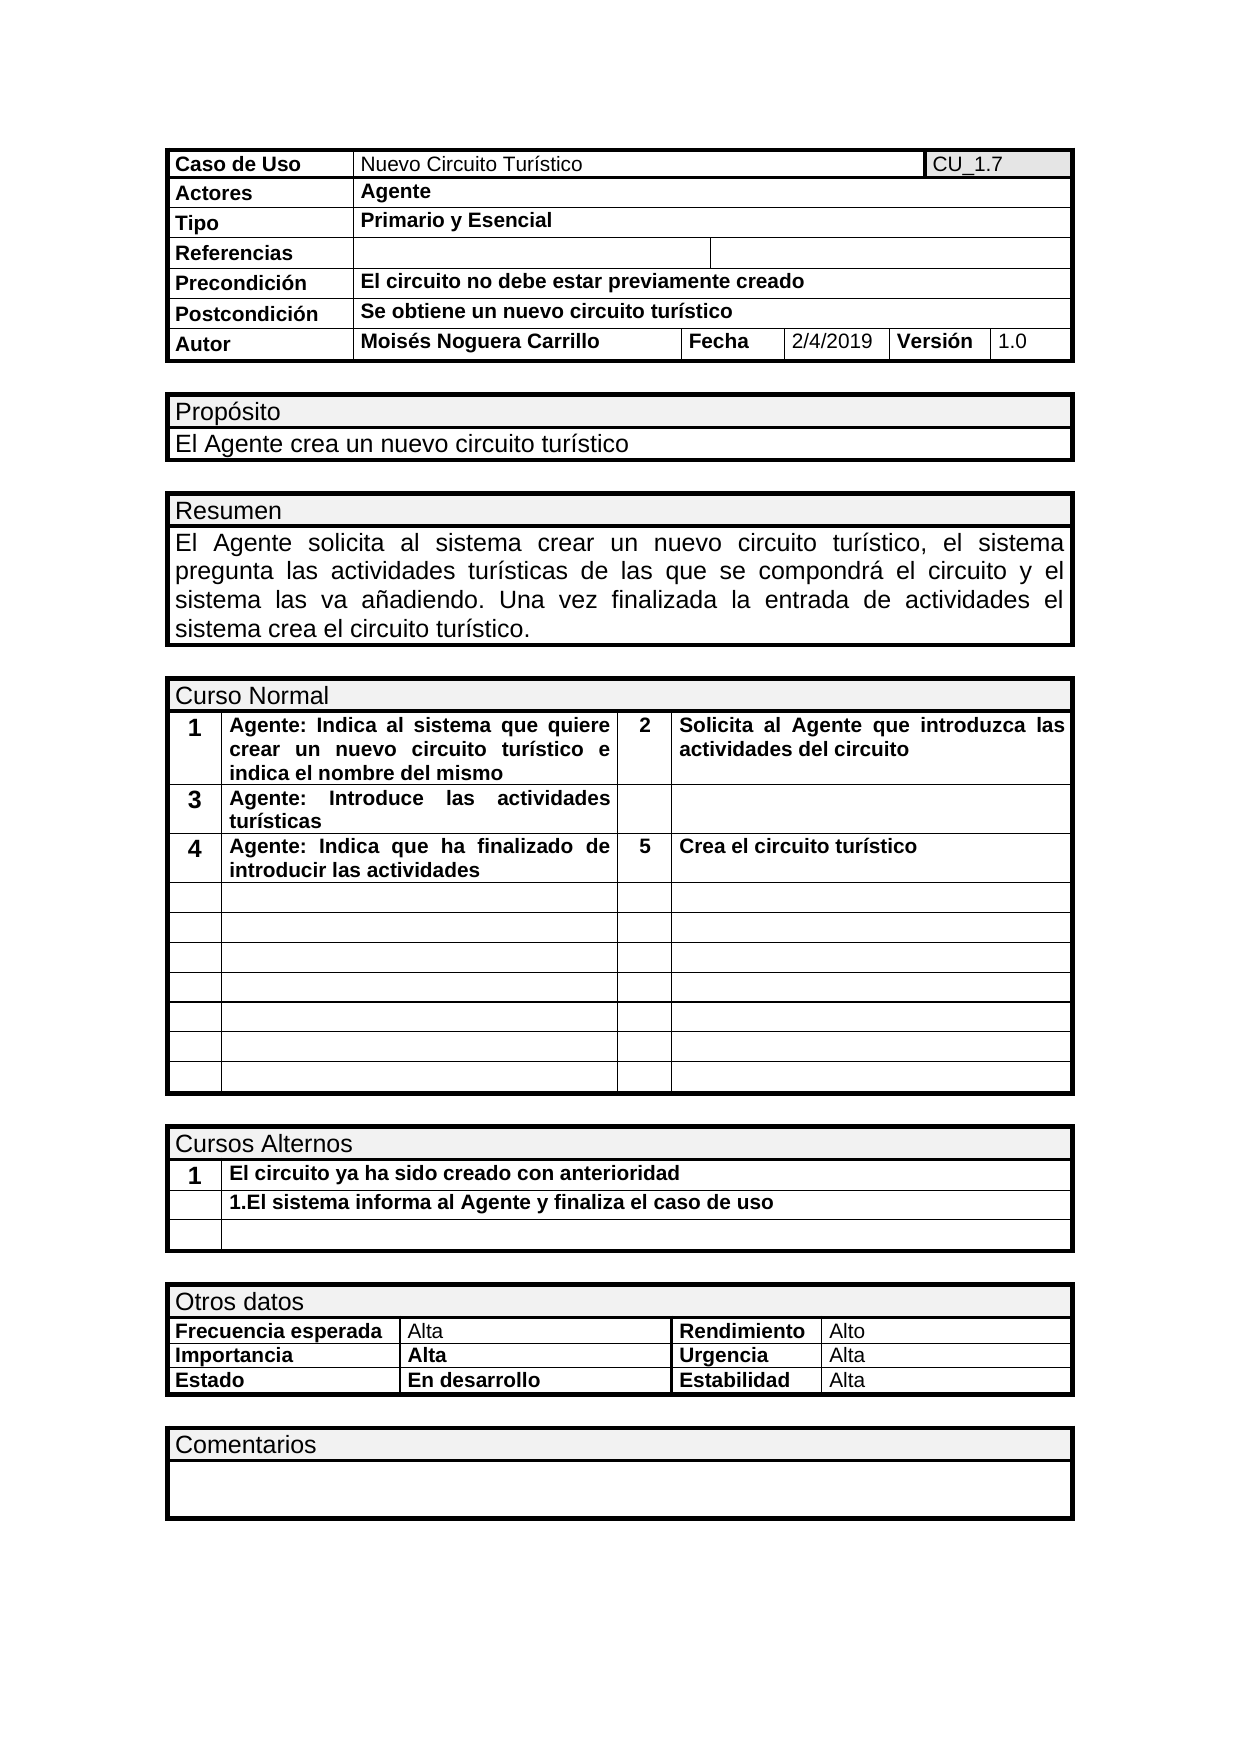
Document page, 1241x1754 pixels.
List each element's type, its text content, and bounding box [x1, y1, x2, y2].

table_cell [170, 1062, 221, 1091]
table_header Cursos Alternos [170, 1129, 1070, 1158]
table_cell [222, 913, 617, 942]
table_header Nuevo Circuito Turístico [354, 152, 923, 176]
table_cell [222, 973, 617, 1001]
table_cell [672, 973, 1070, 1001]
table_header Propósito [170, 397, 1070, 426]
table_cell [170, 1462, 1070, 1516]
table_cell Alto [822, 1319, 1070, 1343]
table_cell [170, 1191, 221, 1219]
table_cell [672, 883, 1070, 912]
table_header Caso de Uso [170, 152, 353, 176]
table_cell Frecuencia esperada [170, 1319, 399, 1343]
table_cell [618, 785, 671, 833]
table_cell [672, 1003, 1070, 1031]
table_header Comentarios [170, 1430, 1070, 1459]
table_cell Estabilidad [673, 1368, 821, 1392]
table_cell Solicita al Agente que introduzca las actividades del circuito [672, 713, 1070, 784]
table_cell 1 [170, 1161, 221, 1189]
table_cell [672, 943, 1070, 972]
table_cell [222, 943, 617, 972]
table_cell [618, 913, 671, 942]
table_cell Versión [890, 329, 990, 359]
table_cell [618, 1062, 671, 1091]
table_cell Se obtiene un nuevo circuito turístico [354, 299, 1070, 328]
table_cell [170, 913, 221, 942]
table_cell [618, 883, 671, 912]
table_cell [222, 1032, 617, 1061]
table_cell 1 [170, 713, 221, 784]
table_cell 4 [170, 834, 221, 882]
table_cell [672, 1032, 1070, 1061]
table_cell [672, 1062, 1070, 1091]
table_cell Agente [354, 179, 1070, 207]
table_cell [170, 943, 221, 972]
table_header CU_1.7 [927, 152, 1070, 176]
table_header Otros datos [170, 1287, 1070, 1316]
table_cell El Agente crea un nuevo circuito turístico [170, 429, 1070, 457]
table_cell [672, 785, 1070, 833]
table_cell [354, 238, 710, 267]
table_cell Estado [170, 1368, 399, 1392]
table_cell Rendimiento [673, 1319, 821, 1343]
table_cell [618, 1003, 671, 1031]
table_cell El Agente solicita al sistema crear un nuevo circuito turístico, el sistema pregunta las actividades turísticas de las que se compondrá el circuito y el sistema las va añadiendo. Una vez finalizada la entrada de actividades el sistema crea el circuito turístico. [170, 528, 1070, 642]
table_cell En desarrollo [401, 1368, 670, 1392]
table_cell Crea el circuito turístico [672, 834, 1070, 882]
table_cell 1.0 [991, 329, 1070, 359]
table_cell Alta [401, 1344, 670, 1367]
table_cell [672, 913, 1070, 942]
table_cell [618, 943, 671, 972]
table_cell 1.El sistema informa al Agente y finaliza el caso de uso [222, 1191, 1070, 1219]
table_header Curso Normal [170, 681, 1070, 709]
table_cell El circuito ya ha sido creado con anterioridad [222, 1161, 1070, 1189]
table_cell Agente: Indica al sistema que quiere crear un nuevo circuito turístico e indica el nombre del mismo [222, 713, 617, 784]
table_cell [170, 1003, 221, 1031]
table_cell [170, 1220, 221, 1249]
table_cell Referencias [170, 238, 353, 267]
table_cell [170, 883, 221, 912]
table_cell Moisés Noguera Carrillo [354, 329, 681, 359]
table_cell Alta [401, 1319, 670, 1343]
table_cell Tipo [170, 208, 353, 237]
table_cell Fecha [682, 329, 784, 359]
table_cell Actores [170, 179, 353, 207]
table_cell 3 [170, 785, 221, 833]
table_cell Postcondición [170, 299, 353, 328]
table_cell [222, 1062, 617, 1091]
table_header Resumen [170, 496, 1070, 524]
table_cell [618, 973, 671, 1001]
table_cell 2/4/2019 [785, 329, 889, 359]
table_cell [222, 1003, 617, 1031]
table_cell Primario y Esencial [354, 208, 1070, 237]
table_cell Autor [170, 329, 353, 359]
table_cell [618, 1032, 671, 1061]
table_cell Alta [822, 1368, 1070, 1392]
table_cell Precondición [170, 269, 353, 298]
table_cell 2 [618, 713, 671, 784]
table_cell Importancia [170, 1344, 399, 1367]
table_cell [222, 1220, 1070, 1249]
table_cell Alta [822, 1344, 1070, 1367]
table_cell [222, 883, 617, 912]
table_cell [170, 973, 221, 1001]
table_cell 5 [618, 834, 671, 882]
table_cell [170, 1032, 221, 1061]
table_cell Urgencia [673, 1344, 821, 1367]
table_cell [711, 238, 1070, 267]
table_cell Agente: Indica que ha finalizado de introducir las actividades [222, 834, 617, 882]
table_cell Agente: Introduce las actividades turísticas [222, 785, 617, 833]
table_cell El circuito no debe estar previamente creado [354, 269, 1070, 298]
